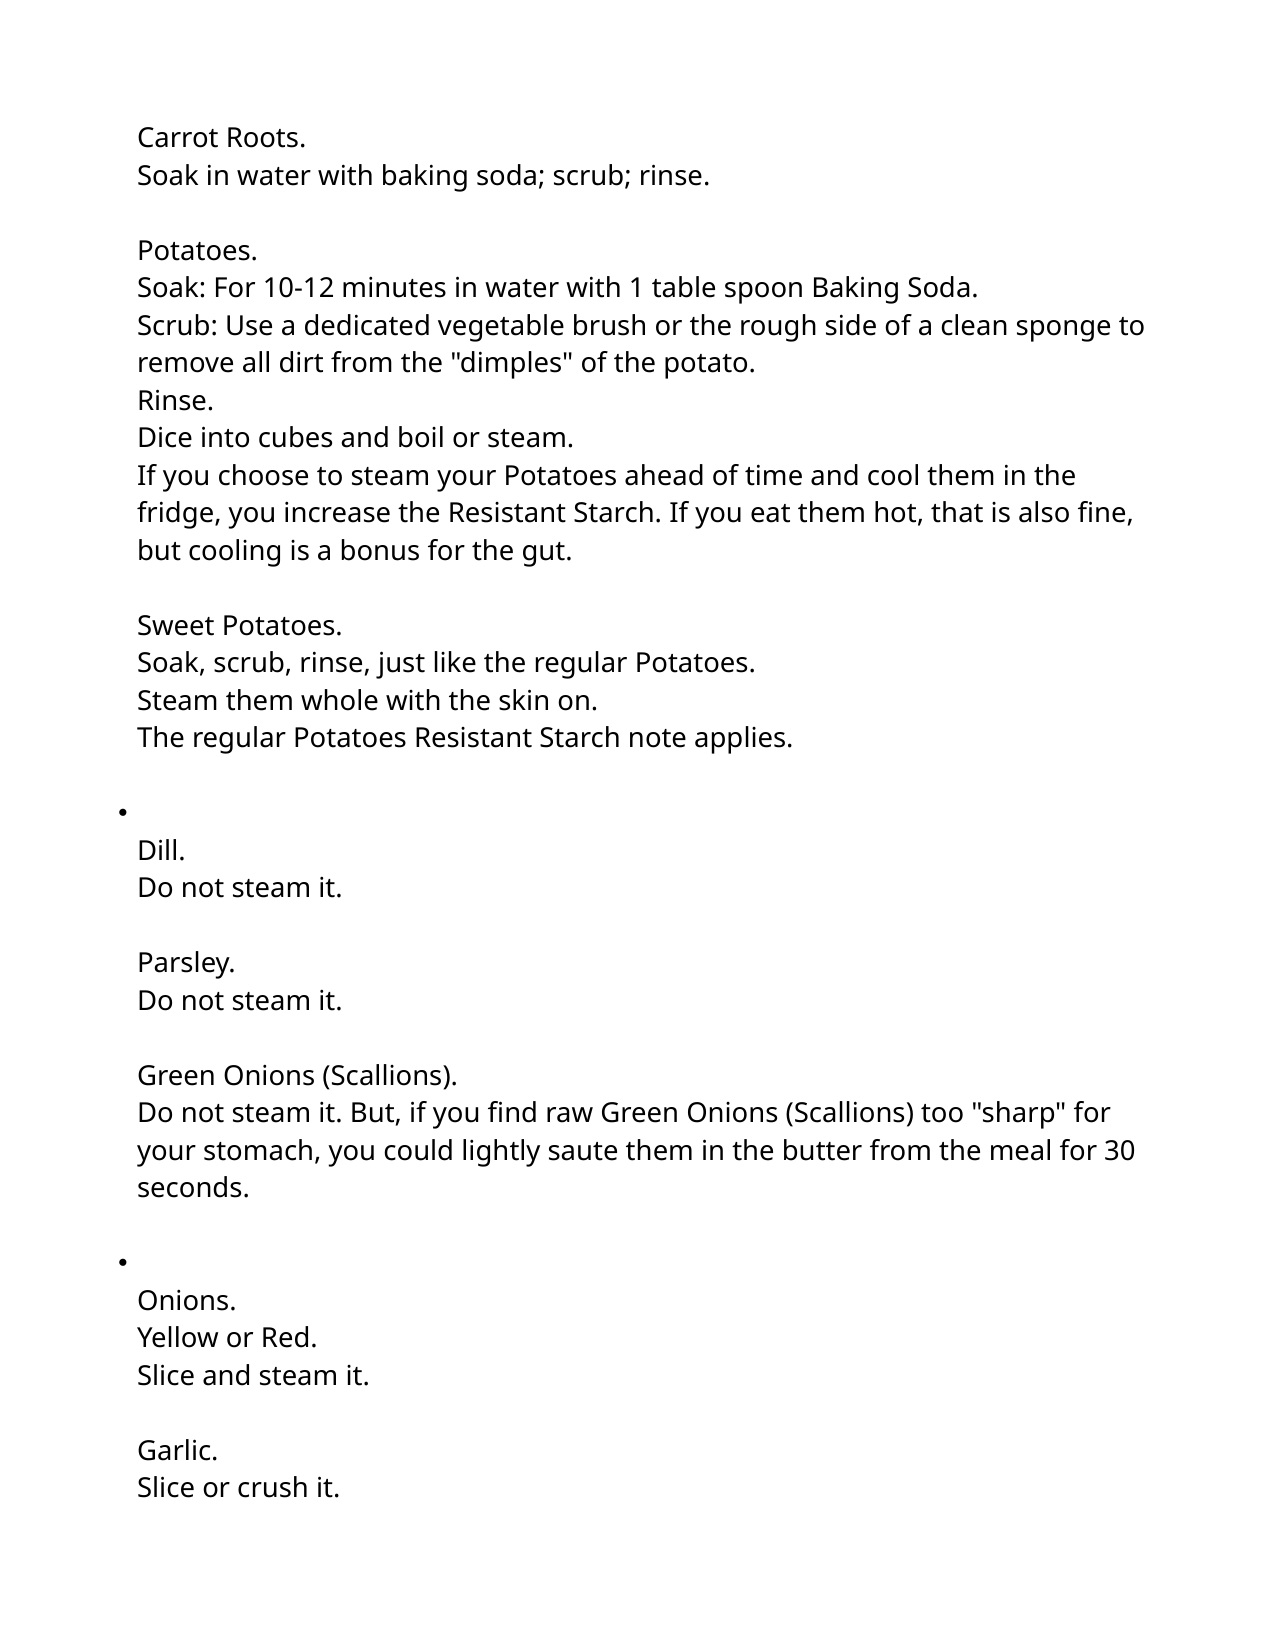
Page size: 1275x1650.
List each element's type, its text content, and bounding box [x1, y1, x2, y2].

text Dill. [137, 831, 1157, 868]
text Do not steam it. [137, 868, 1157, 906]
text Sweet Potatoes. [137, 606, 1157, 643]
text The regular Potatoes Resistant Starch note applies. [137, 718, 1157, 756]
text Steam them whole with the skin on. [137, 681, 1157, 718]
text If you choose to steam your Potatoes ahead of time and cool them in the fridge, you increase the Resistant Starch. If you eat them hot, that is also fine, but cooling is a bonus for the gut. [137, 456, 1157, 568]
text Soak, scrub, rinse, just like the regular Potatoes. [137, 643, 1157, 681]
text Scrub: Use a dedicated vegetable brush or the rough side of a clean sponge to remove all dirt from the "dimples" of the potato. [137, 306, 1157, 381]
text Rinse. [137, 381, 1157, 418]
text Soak: For 10-12 minutes in water with 1 table spoon Baking Soda. [137, 268, 1157, 306]
text Do not steam it. But, if you find raw Green Onions (Scallions) too "sharp" for your stomach, you could lightly saute them in the butter from the meal for 30 seconds. [137, 1093, 1157, 1206]
text Green Onions (Scallions). [137, 1056, 1157, 1093]
text Potatoes. [137, 231, 1157, 268]
text Dice into cubes and boil or steam. [137, 418, 1157, 456]
text Yellow or Red. [137, 1318, 1157, 1356]
text Slice and steam it. [137, 1356, 1157, 1393]
text Onions. [137, 1281, 1157, 1318]
text Do not steam it. [137, 981, 1157, 1018]
text Parsley. [137, 943, 1157, 981]
text Slice or crush it. [137, 1468, 1157, 1506]
text Carrot Roots. [137, 118, 1157, 156]
text Soak in water with baking soda; scrub; rinse. [137, 156, 1157, 193]
text Garlic. [137, 1431, 1157, 1468]
